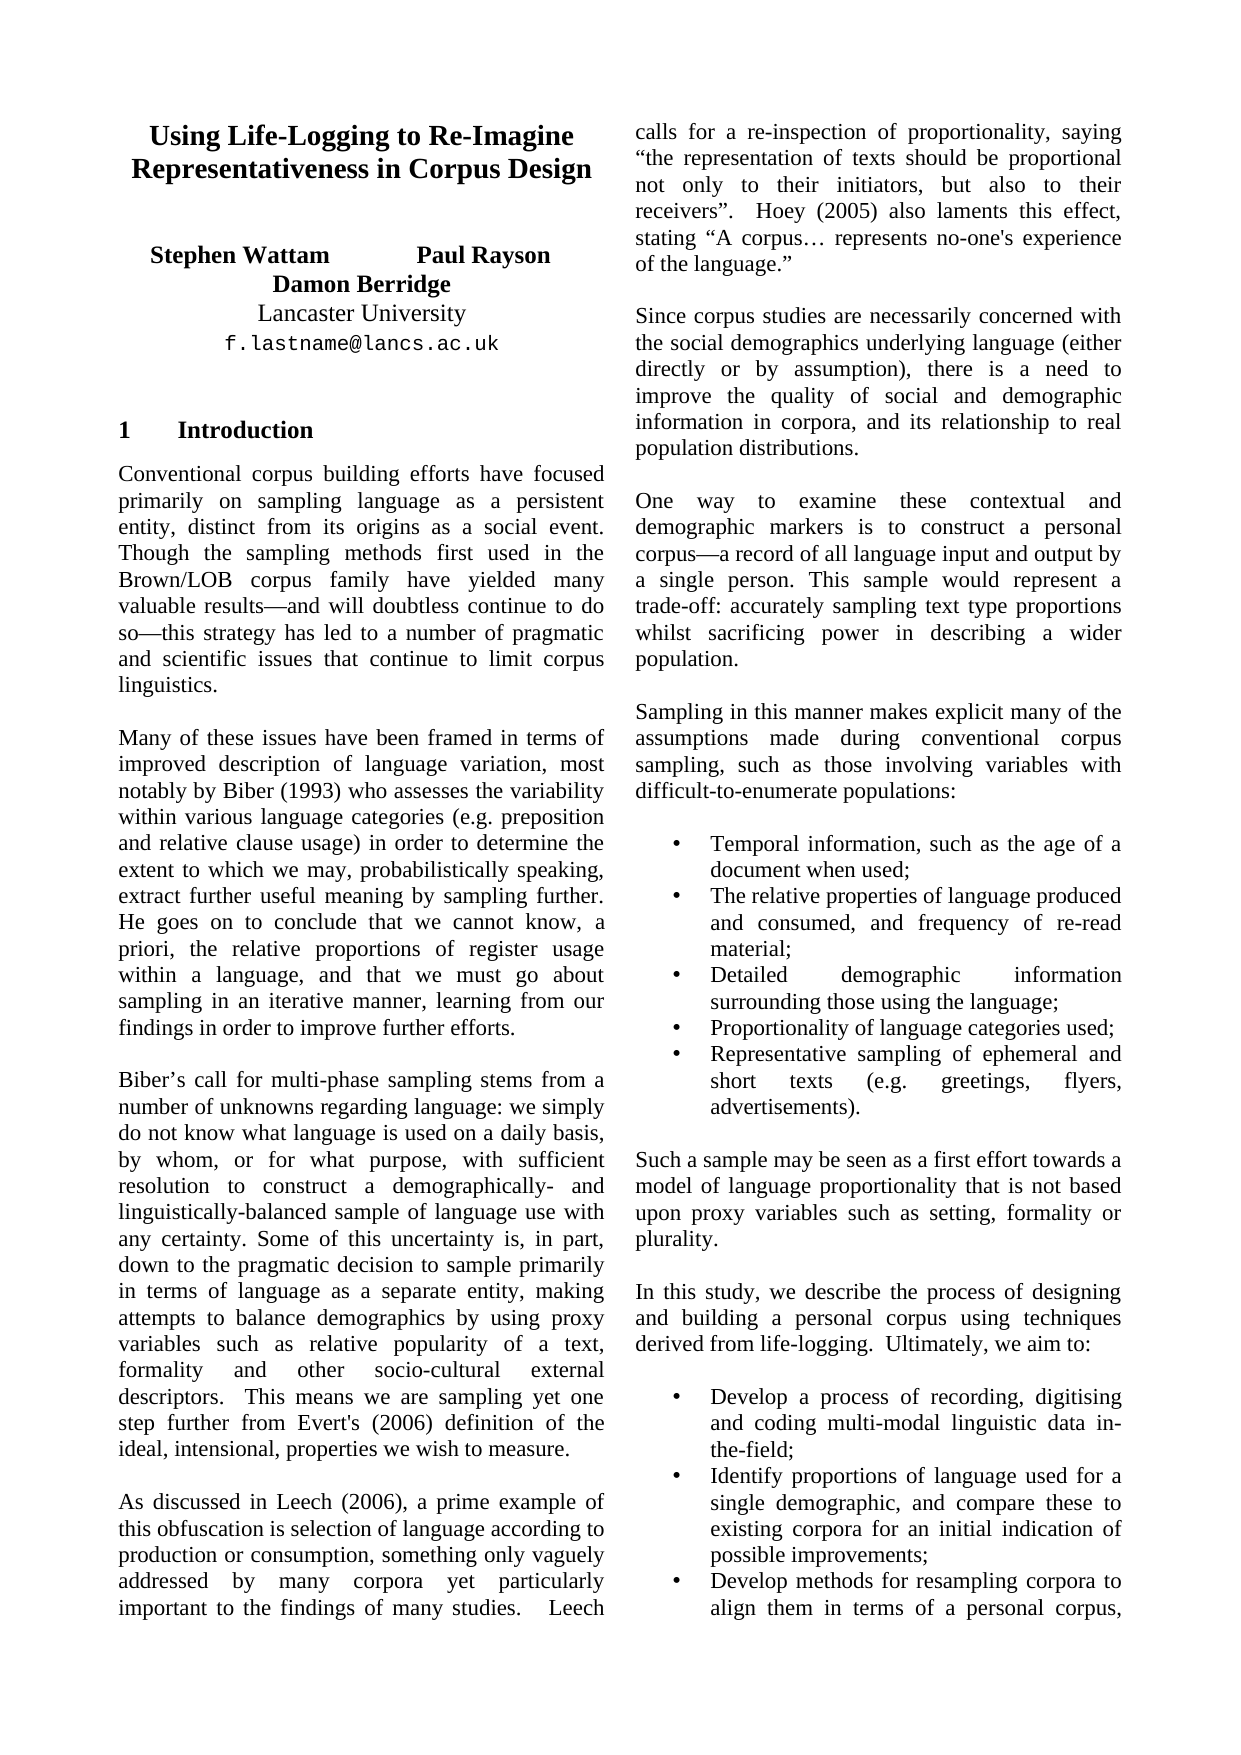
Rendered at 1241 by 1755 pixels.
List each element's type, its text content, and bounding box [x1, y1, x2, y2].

title Using Life-Logging to Re-Imagine Representativeness in Corpus Design [118, 118, 605, 185]
table_cell Damon Berridge [118, 269, 605, 298]
list Representative sampling of ephemeral and short texts (e.g. greetings, flyers, advertisements). [673, 1041, 1122, 1119]
text Many of these issues have been framed in terms of improved description of language variation, most notably by Biber (1993) who assesses the variability within various language categories (e.g. preposition and relative clause usage) in order to determine the extent to which we may, probabilistically speaking, extract further useful meaning by sampling further. He goes on to conclude that we cannot know, a priori, the relative proportions of register usage within a language, and that we must go about sampling in an iterative manner, learning from our findings in order to improve further efforts. [118, 724, 605, 1040]
list Detailed demographic information surrounding those using the language; [673, 961, 1122, 1014]
text Conventional corpus building efforts have focused primarily on sampling language as a persistent entity, distinct from its origins as a social event. Though the sampling methods first used in the Brown/LOB corpus family have yielded many valuable results—and will doubtless continue to do so—this strategy has led to a number of pragmatic and scientific issues that continue to limit corpus linguistics. [118, 460, 605, 698]
text Such a sample may be seen as a first effort towards a model of language proportionality that is not based upon proxy variables such as setting, formality or plurality. [635, 1146, 1122, 1251]
list Proportionality of language categories used; [673, 1014, 1122, 1041]
text In this study, we describe the process of designing and building a personal corpus using techniques derived from life-logging. Ultimately, we aim to: [635, 1278, 1122, 1357]
text One way to examine these contextual and demographic markers is to construct a personal corpus—a record of all language input and output by a single person. This sample would represent a trade-off: accurately sampling text type proportions whilst sacrificing power in describing a wider population. [635, 487, 1122, 672]
text Since corpus studies are necessarily concerned with the social demographics underlying language (either directly or by assumption), there is a need to improve the quality of social and demographic information in corpora, and its relationship to real population distributions. [635, 303, 1122, 461]
table_cell f.lastname@lancs.ac.uk [118, 327, 605, 363]
text Sampling in this manner makes explicit many of the assumptions made during conventional corpus sampling, such as those involving variables with difficult-to-enumerate populations: [635, 698, 1122, 803]
table_cell Lancaster University [118, 298, 605, 327]
list Identify proportions of language used for a single demographic, and compare these to existing corpora for an initial indication of possible improvements; [673, 1462, 1122, 1568]
list Temporal information, such as the age of a document when used; [673, 830, 1122, 882]
list Develop methods for resampling corpora to align them in terms of a personal corpus, [673, 1568, 1122, 1620]
table_header Paul Rayson [362, 241, 605, 269]
table_header Stephen Wattam [118, 241, 362, 269]
subtitle Introduction [118, 415, 605, 444]
text As discussed in Leech (2006), a prime example of this obfuscation is selection of language according to production or consumption, something only vaguely addressed by many corpora yet particularly important to the findings of many studies. Leech [118, 1488, 605, 1620]
text calls for a re-inspection of proportionality, saying “the representation of texts should be proportional not only to their initiators, but also to their receivers”. Hoey (2005) also laments this effect, stating “A corpus… represents no-one's experience of the language.” [635, 118, 1122, 276]
list The relative properties of language produced and consumed, and frequency of re-read material; [673, 882, 1122, 961]
list Develop a process of recording, digitising and coding multi-modal linguistic data in-the-field; [673, 1383, 1122, 1462]
text Biber’s call for multi-phase sampling stems from a number of unknowns regarding language: we simply do not know what language is used on a daily basis, by whom, or for what purpose, with sufficient resolution to construct a demographically- and linguistically-balanced sample of language use with any certainty. Some of this uncertainty is, in part, down to the pragmatic decision to sample primarily in terms of language as a separate entity, making attempts to balance demographics by using proxy variables such as relative popularity of a text, formality and other socio-cultural external descriptors. This means we are sampling yet one step further from Evert's (2006) definition of the ideal, intensional, properties we wish to measure. [118, 1067, 605, 1462]
